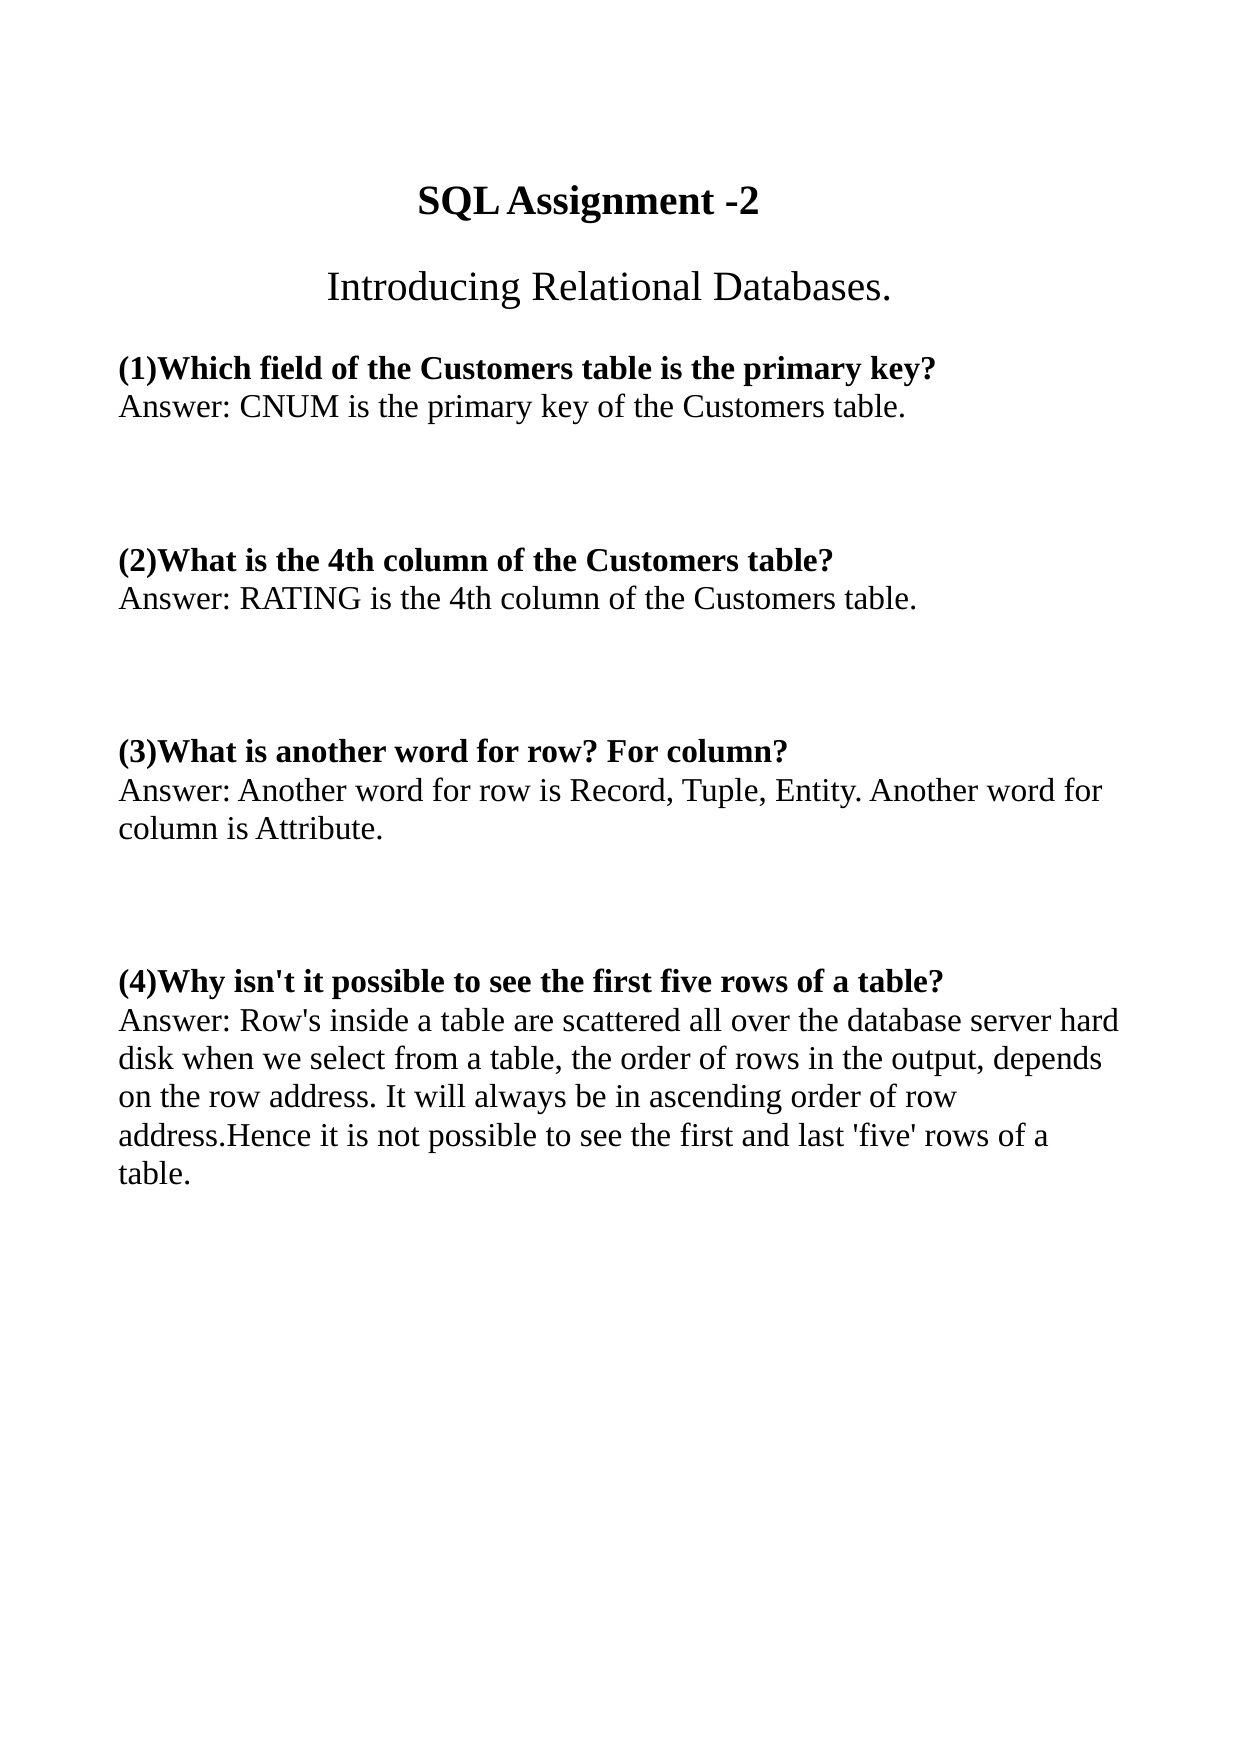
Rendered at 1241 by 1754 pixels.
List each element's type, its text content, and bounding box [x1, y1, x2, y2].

text SQL Assignment -2 [118, 176, 1122, 223]
text (1)Which field of the Customers table is the primary key? [118, 348, 1122, 386]
text (2)What is the 4th column of the Customers table? [118, 540, 1122, 578]
text Answer: RATING is the 4th column of the Customers table. [118, 578, 1122, 616]
text Introducing Relational Databases. [118, 262, 1122, 310]
text Answer: CNUM is the primary key of the Customers table. [118, 386, 1122, 425]
text (3)What is another word for row? For column? [118, 731, 1122, 770]
text (4)Why isn't it possible to see the first five rows of a table? [118, 961, 1122, 1000]
text Answer: Row's inside a table are scattered all over the database server hard disk when we select from a table, the order of rows in the output, depends on the row address. It will always be in ascending order of row address.Hence it is not possible to see the first and last 'five' rows of a table. [118, 1000, 1122, 1191]
text Answer: Another word for row is Record, Tuple, Entity. Another word for column is Attribute. [118, 770, 1122, 846]
